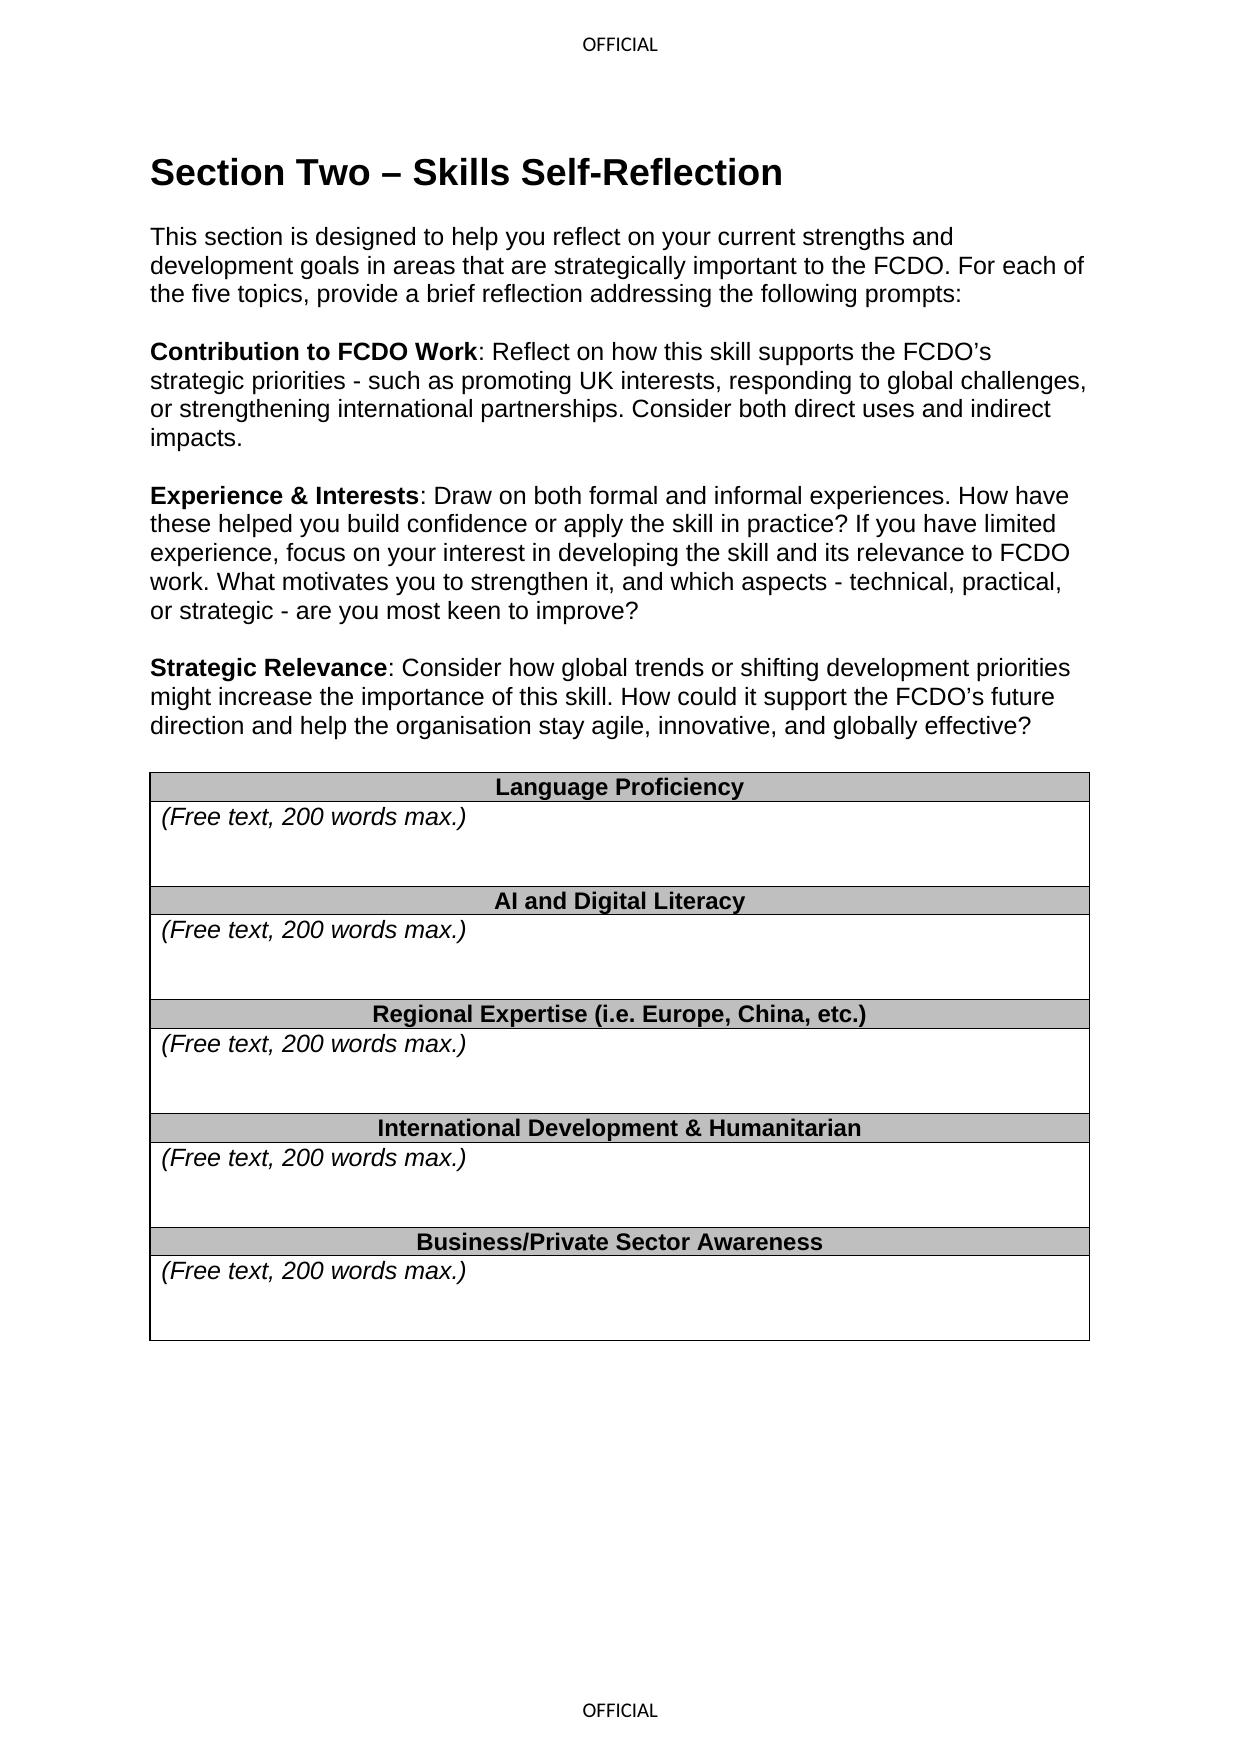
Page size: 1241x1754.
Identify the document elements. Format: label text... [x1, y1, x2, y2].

table_cell Business/Private Sector Awareness [151, 1228, 1089, 1255]
text Section Two – Skills Self-Reflection [150, 150, 1090, 193]
text Strategic Relevance: Consider how global trends or shifting development priorities might increase the importance of this skill. How could it support the FCDO’s future direction and help the organisation stay agile, innovative, and globally effective? [150, 653, 1090, 739]
table_cell (Free text, 200 words max.) [151, 915, 1089, 999]
table_cell (Free text, 200 words max.) [151, 1143, 1089, 1227]
table_cell International Development & Humanitarian [151, 1114, 1089, 1142]
text Contribution to FCDO Work: Reflect on how this skill supports the FCDO’s strategic priorities - such as promoting UK interests, responding to global challenges, or strengthening international partnerships. Consider both direct uses and indirect impacts. [150, 337, 1090, 452]
table_cell AI and Digital Literacy [151, 887, 1089, 914]
text Experience & Interests: Draw on both formal and informal experiences. How have these helped you build confidence or apply the skill in practice? If you have limited experience, focus on your interest in developing the skill and its relevance to FCDO work. What motivates you to strengthen it, and which aspects - technical, practical, or strategic - are you most keen to improve? [150, 481, 1090, 624]
table_cell (Free text, 200 words max.) [151, 802, 1089, 886]
table_cell (Free text, 200 words max.) [151, 1256, 1089, 1340]
text This section is designed to help you reflect on your current strengths and development goals in areas that are strategically important to the FCDO. For each of the five topics, provide a brief reflection addressing the following prompts: [150, 222, 1090, 308]
table_cell (Free text, 200 words max.) [151, 1029, 1089, 1113]
table_header Language Proficiency [151, 773, 1089, 801]
table_cell Regional Expertise (i.e. Europe, China, etc.) [151, 1000, 1089, 1028]
